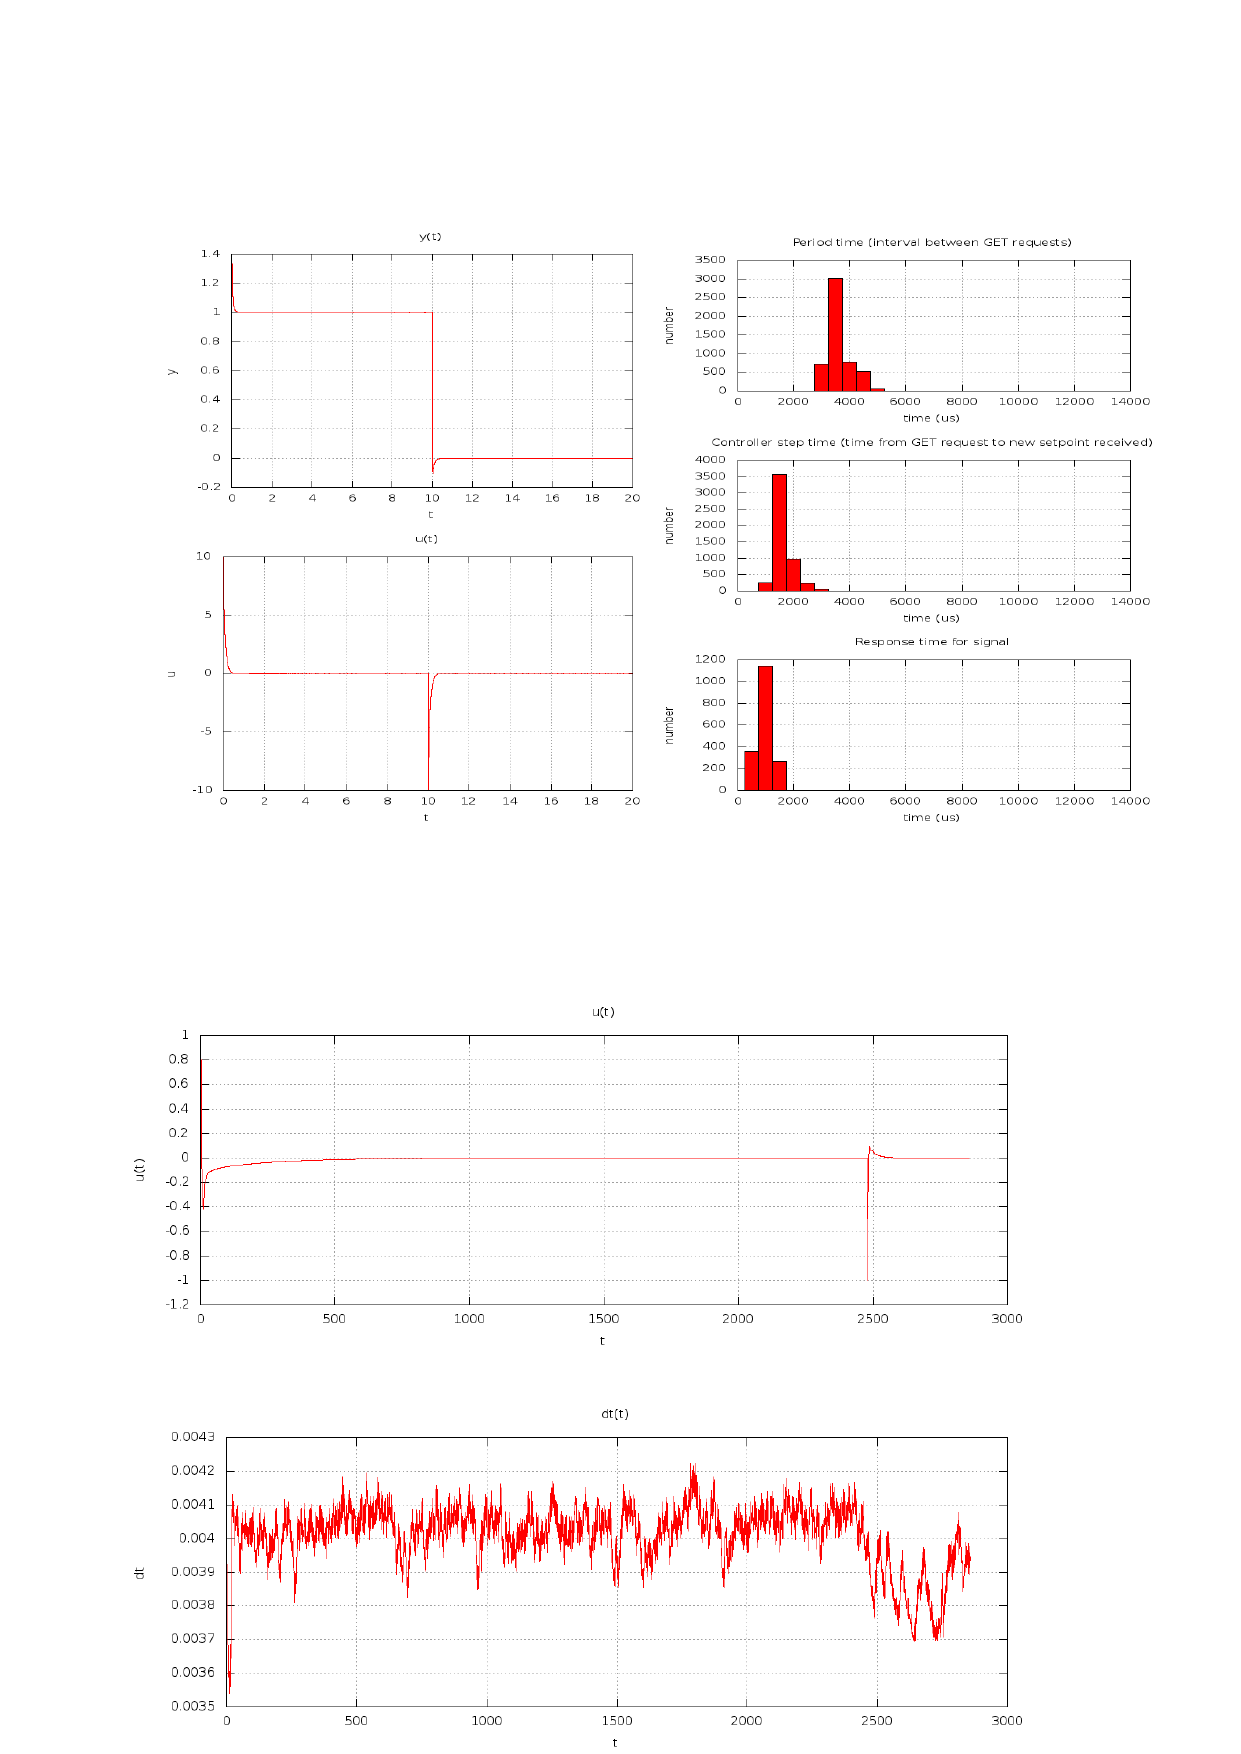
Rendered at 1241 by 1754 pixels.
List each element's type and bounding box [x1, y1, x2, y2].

picture [161, 220, 1155, 826]
picture [129, 950, 1134, 1754]
